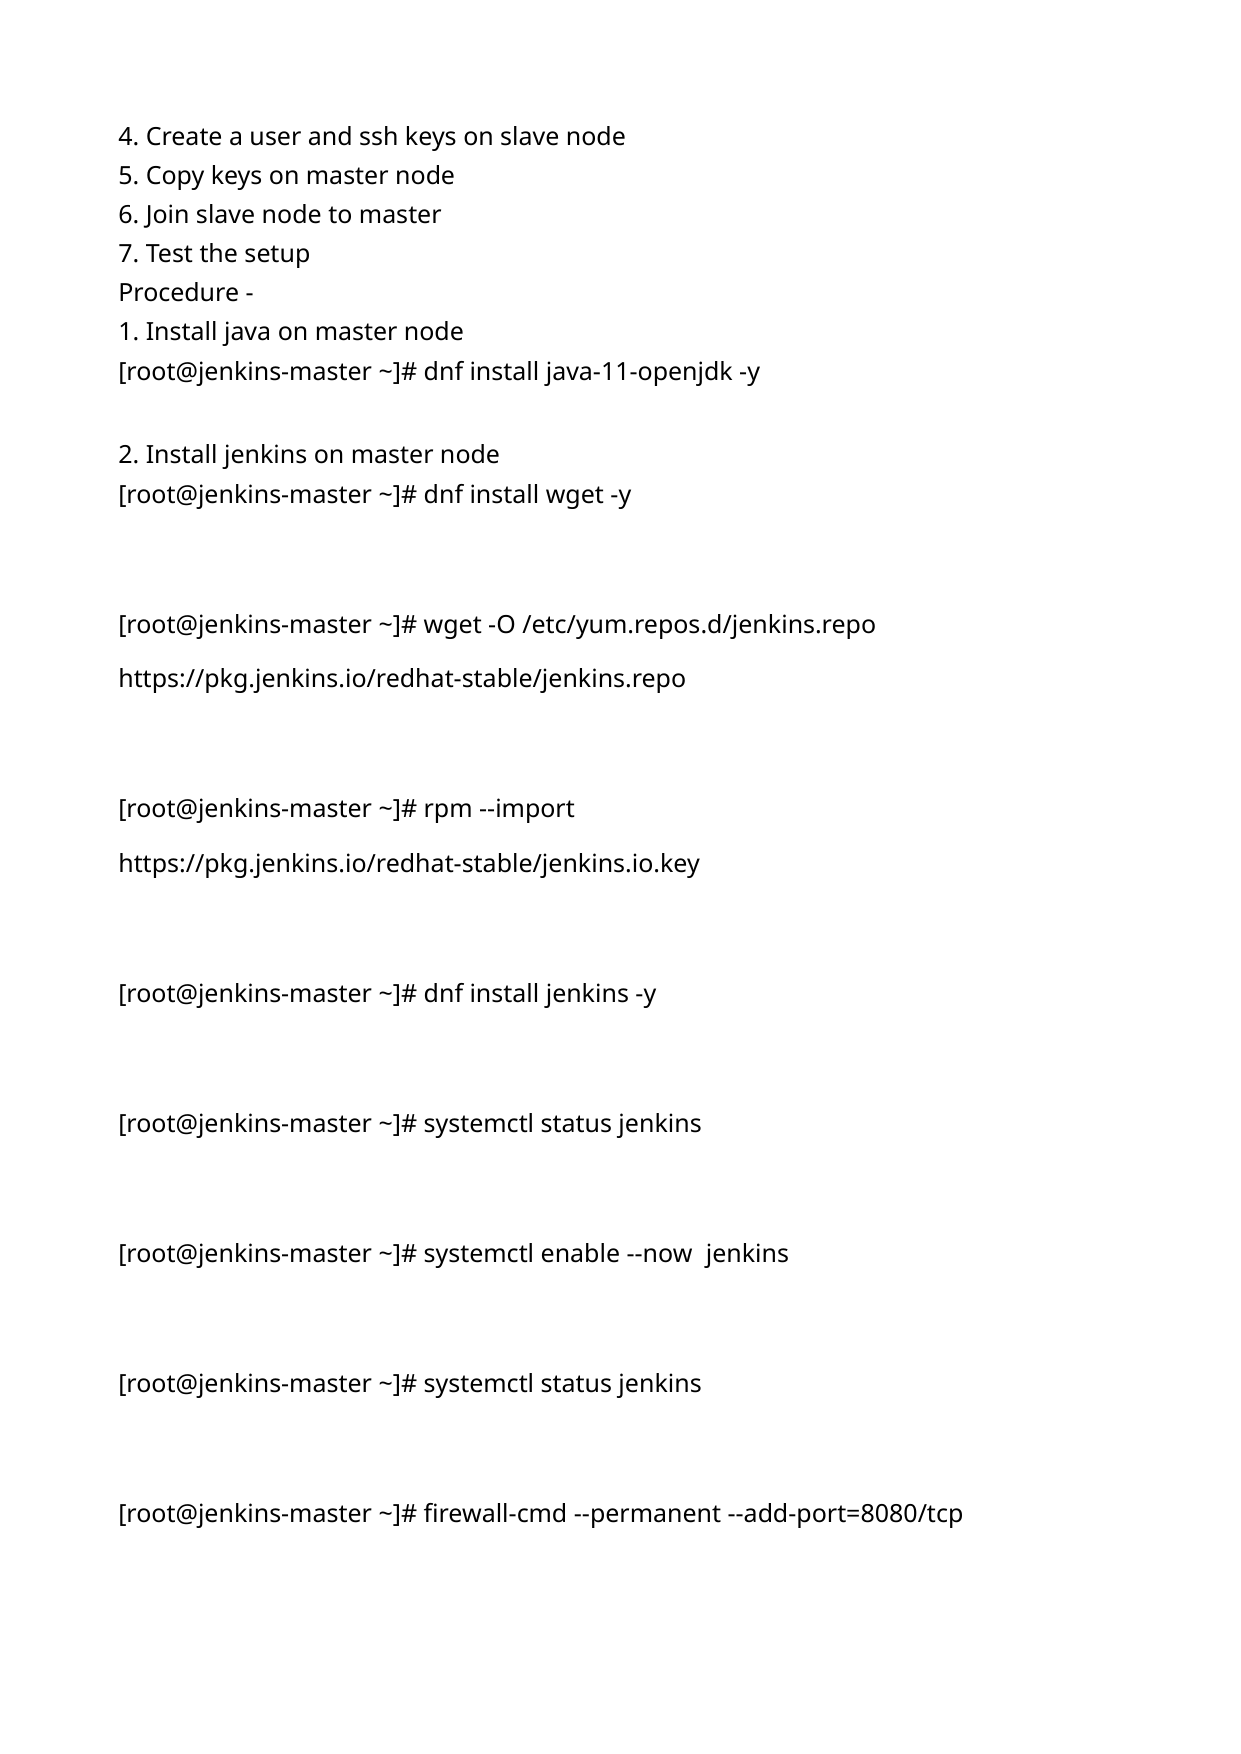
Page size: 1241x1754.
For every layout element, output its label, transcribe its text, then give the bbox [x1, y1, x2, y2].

text [root@jenkins-master ~]# systemctl status jenkins [118, 1106, 1122, 1140]
text [root@jenkins-master ~]# firewall-cmd --permanent --add-port=8080/tcp [118, 1496, 1122, 1530]
text [root@jenkins-master ~]# systemctl enable --now jenkins [118, 1236, 1122, 1270]
text 1. Install java on master node [118, 314, 1122, 348]
text [root@jenkins-master ~]# systemctl status jenkins [118, 1366, 1122, 1400]
text [root@jenkins-master ~]# dnf install wget -y [118, 476, 1122, 510]
text [root@jenkins-master ~]# dnf install java-11-openjdk -y [118, 353, 1122, 387]
text 5. Copy keys on master node [118, 157, 1122, 191]
text [root@jenkins-master ~]# rpm --import https://pkg.jenkins.io/redhat-stable/jenkins.io.key [118, 791, 1122, 879]
text 4. Create a user and ssh keys on slave node [118, 118, 1122, 152]
text 7. Test the setup [118, 236, 1122, 270]
text 6. Join slave node to master [118, 196, 1122, 231]
text 2. Install jenkins on master node [118, 437, 1122, 471]
text Procedure - [118, 275, 1122, 309]
text [root@jenkins-master ~]# dnf install jenkins -y [118, 976, 1122, 1009]
text [root@jenkins-master ~]# wget -O /etc/yum.repos.d/jenkins.repo https://pkg.jenkins.io/redhat-stable/jenkins.repo [118, 606, 1122, 695]
